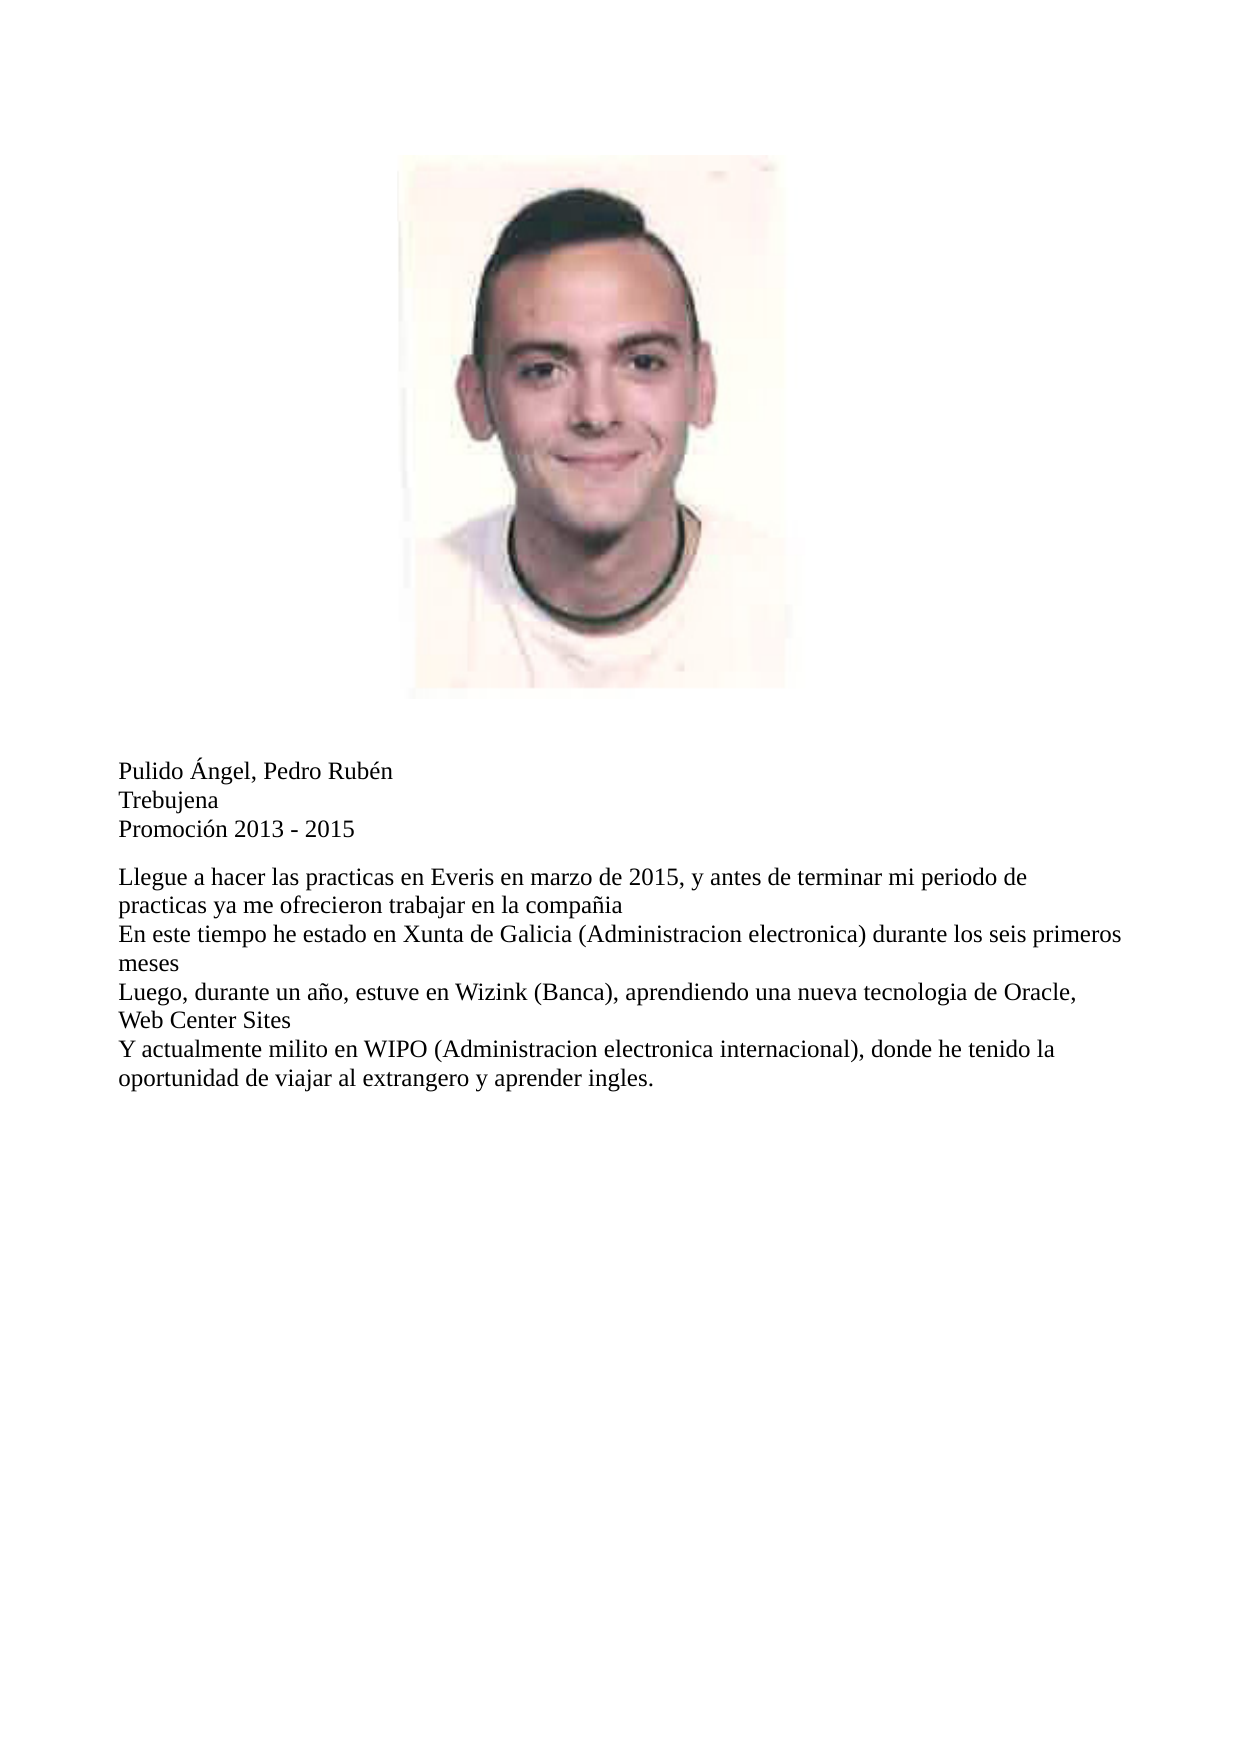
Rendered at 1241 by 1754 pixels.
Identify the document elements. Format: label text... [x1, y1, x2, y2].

text Llegue a hacer las practicas en Everis en marzo de 2015, y antes de terminar mi periodo de practicas ya me ofrecieron trabajar en la compañia [118, 862, 1122, 919]
text Pulido Ángel, Pedro Rubén [118, 756, 1122, 785]
picture [397, 155, 806, 699]
text En este tiempo he estado en Xunta de Galicia (Administracion electronica) durante los seis primeros meses Luego, durante un año, estuve en Wizink (Banca), aprendiendo una nueva tecnologia de Oracle, Web Center Sites Y actualmente milito en WIPO (Administracion electronica internacional), donde he tenido la oportunidad de viajar al extrangero y aprender ingles. [118, 919, 1122, 1092]
text Promoción 2013 - 2015 [118, 814, 1122, 843]
text Trebujena [118, 785, 1122, 814]
